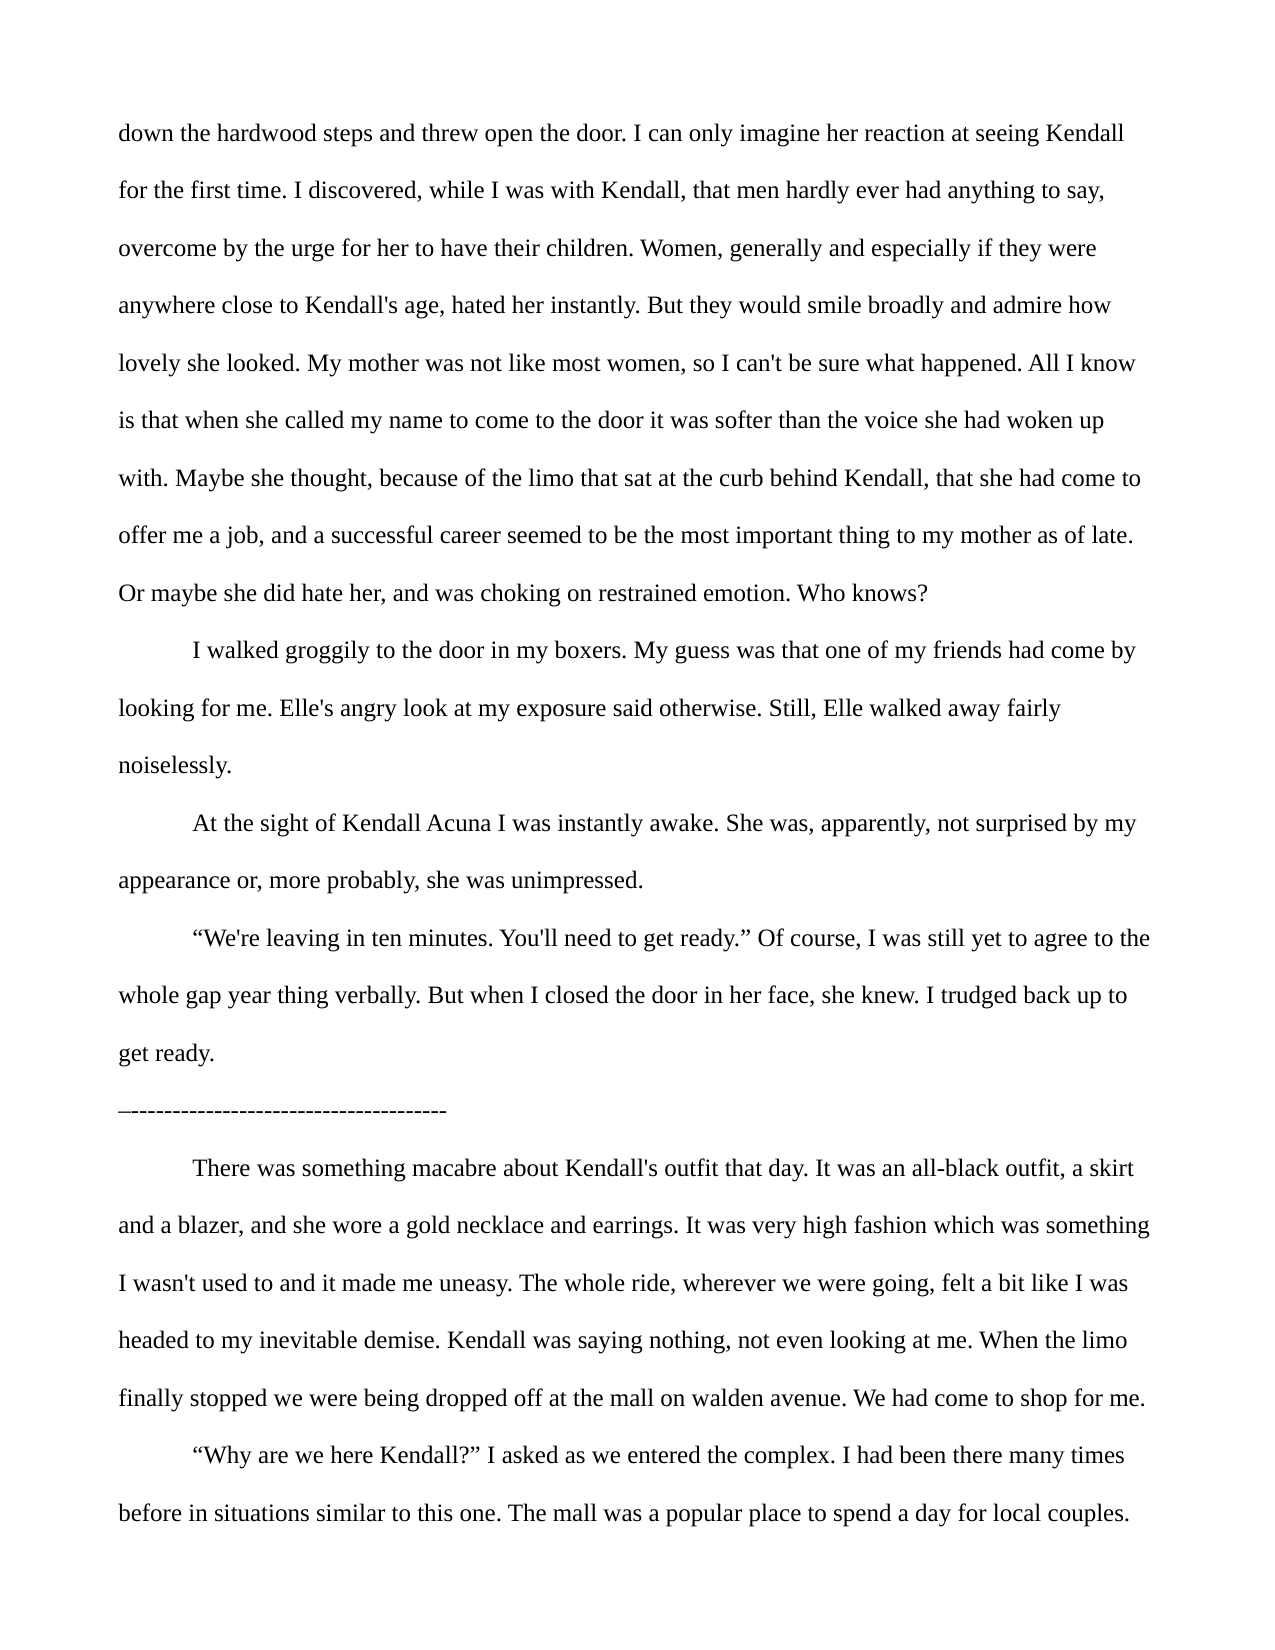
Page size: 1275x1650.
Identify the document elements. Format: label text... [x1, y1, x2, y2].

text “We're leaving in ten minutes. You'll need to get ready.” Of course, I was still yet to agree to the whole gap year thing verbally. But when I closed the door in her face, she knew. I trudged back up to get ready. [118, 923, 1157, 1067]
text At the sight of Kendall Acuna I was instantly awake. She was, apparently, not surprised by my appearance or, more probably, she was unimpressed. [118, 808, 1157, 894]
text I walked groggily to the door in my boxers. My guess was that one of my friends had come by looking for me. Elle's angry look at my exposure said otherwise. Still, Elle walked away fairly noiselessly. [118, 636, 1157, 779]
text down the hardwood steps and threw open the door. I can only imagine her reaction at seeing Kendall for the first time. I discovered, while I was with Kendall, that men hardly ever had anything to say, overcome by the urge for her to have their children. Women, generally and especially if they were anywhere close to Kendall's age, hated her instantly. But they would smile broadly and admire how lovely she looked. My mother was not like most women, so I can't be sure what happened. All I know is that when she called my name to come to the door it was softer than the voice she had woken up with. Maybe she thought, because of the limo that sat at the curb behind Kendall, that she had come to offer me a job, and a successful career seemed to be the most important thing to my mother as of late. Or maybe she did hate her, and was choking on restrained emotion. Who knows? [118, 118, 1157, 607]
text There was something macabre about Kendall's outfit that day. It was an all-black outfit, a skirt and a blazer, and she wore a gold necklace and earrings. It was very high fashion which was something I wasn't used to and it made me uneasy. The whole ride, wherever we were going, felt a bit like I was headed to my inevitable demise. Kendall was saying nothing, not even looking at me. When the limo finally stopped we were being dropped off at the mall on walden avenue. We had come to shop for me. [118, 1153, 1157, 1412]
text “Why are we here Kendall?” I asked as we entered the complex. I had been there many times before in situations similar to this one. The mall was a popular place to spend a day for local couples. [118, 1441, 1157, 1527]
text –-------------------------------------- [118, 1096, 1157, 1124]
